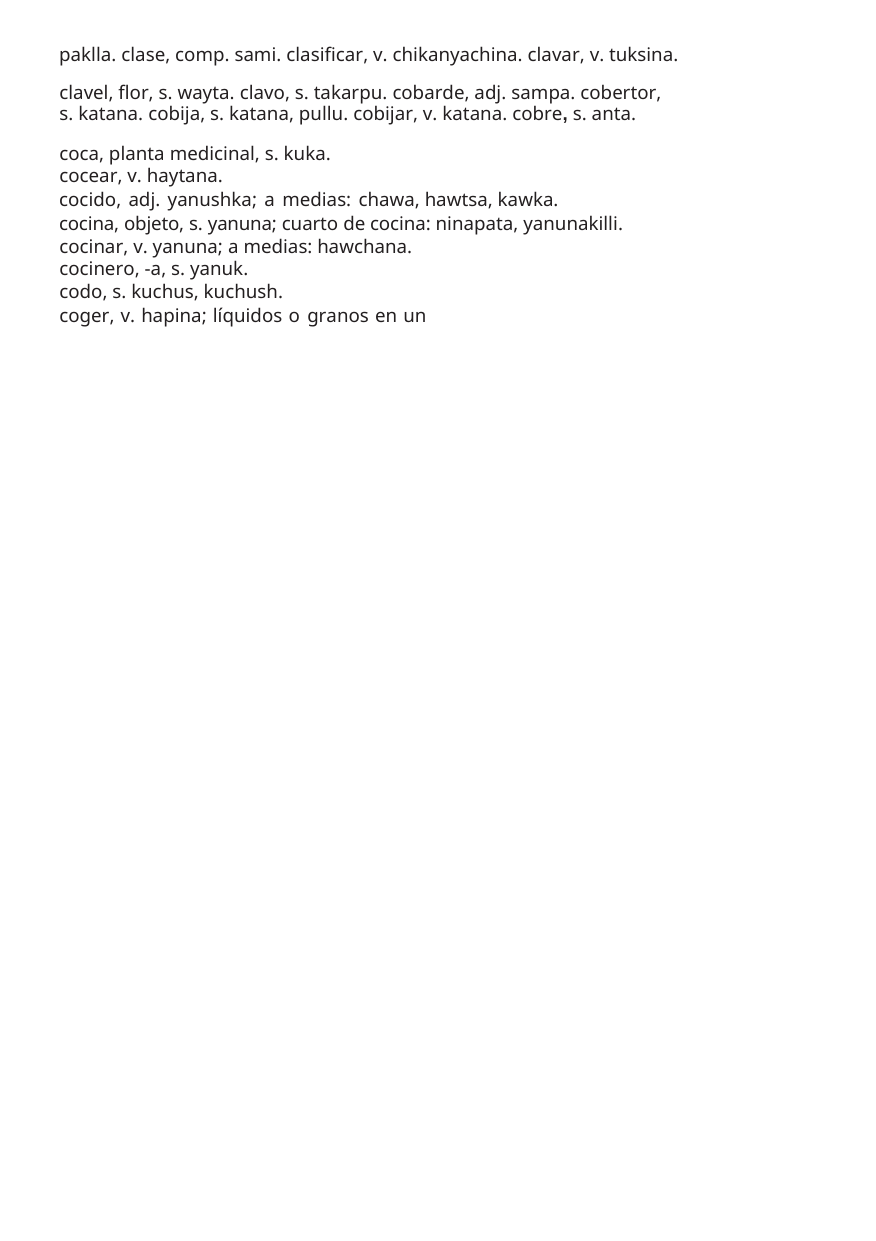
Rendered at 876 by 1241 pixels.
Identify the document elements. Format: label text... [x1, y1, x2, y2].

text cocear, v. haytana. [59, 164, 856, 187]
text coca, planta medicinal, s. kuka. [59, 142, 856, 164]
text clavel, flor, s. wayta. clavo, s. takarpu. cobarde, adj. sampa. cobertor, s. katana. cobija, s. katana, pullu. cobijar, v. katana. cobre, s. anta. [59, 82, 679, 126]
text cocinero, -a, s. yanuk. [59, 258, 856, 280]
text paklla. clase, comp. sami. clasificar, v. chikanyachina. clavar, v. tuksina. [59, 44, 724, 65]
text coger, v. hapina; líquidos o granos en un [59, 303, 856, 327]
text cocido, adj. yanushka; a medias: chawa, hawtsa, kawka. [59, 187, 841, 211]
text cocina, objeto, s. yanuna; cuarto de cocina: ninapata, yanunakilli. [59, 211, 841, 235]
text cocinar, v. yanuna; a medias: hawchana. [59, 235, 856, 258]
text codo, s. kuchus, kuchush. [59, 280, 856, 303]
